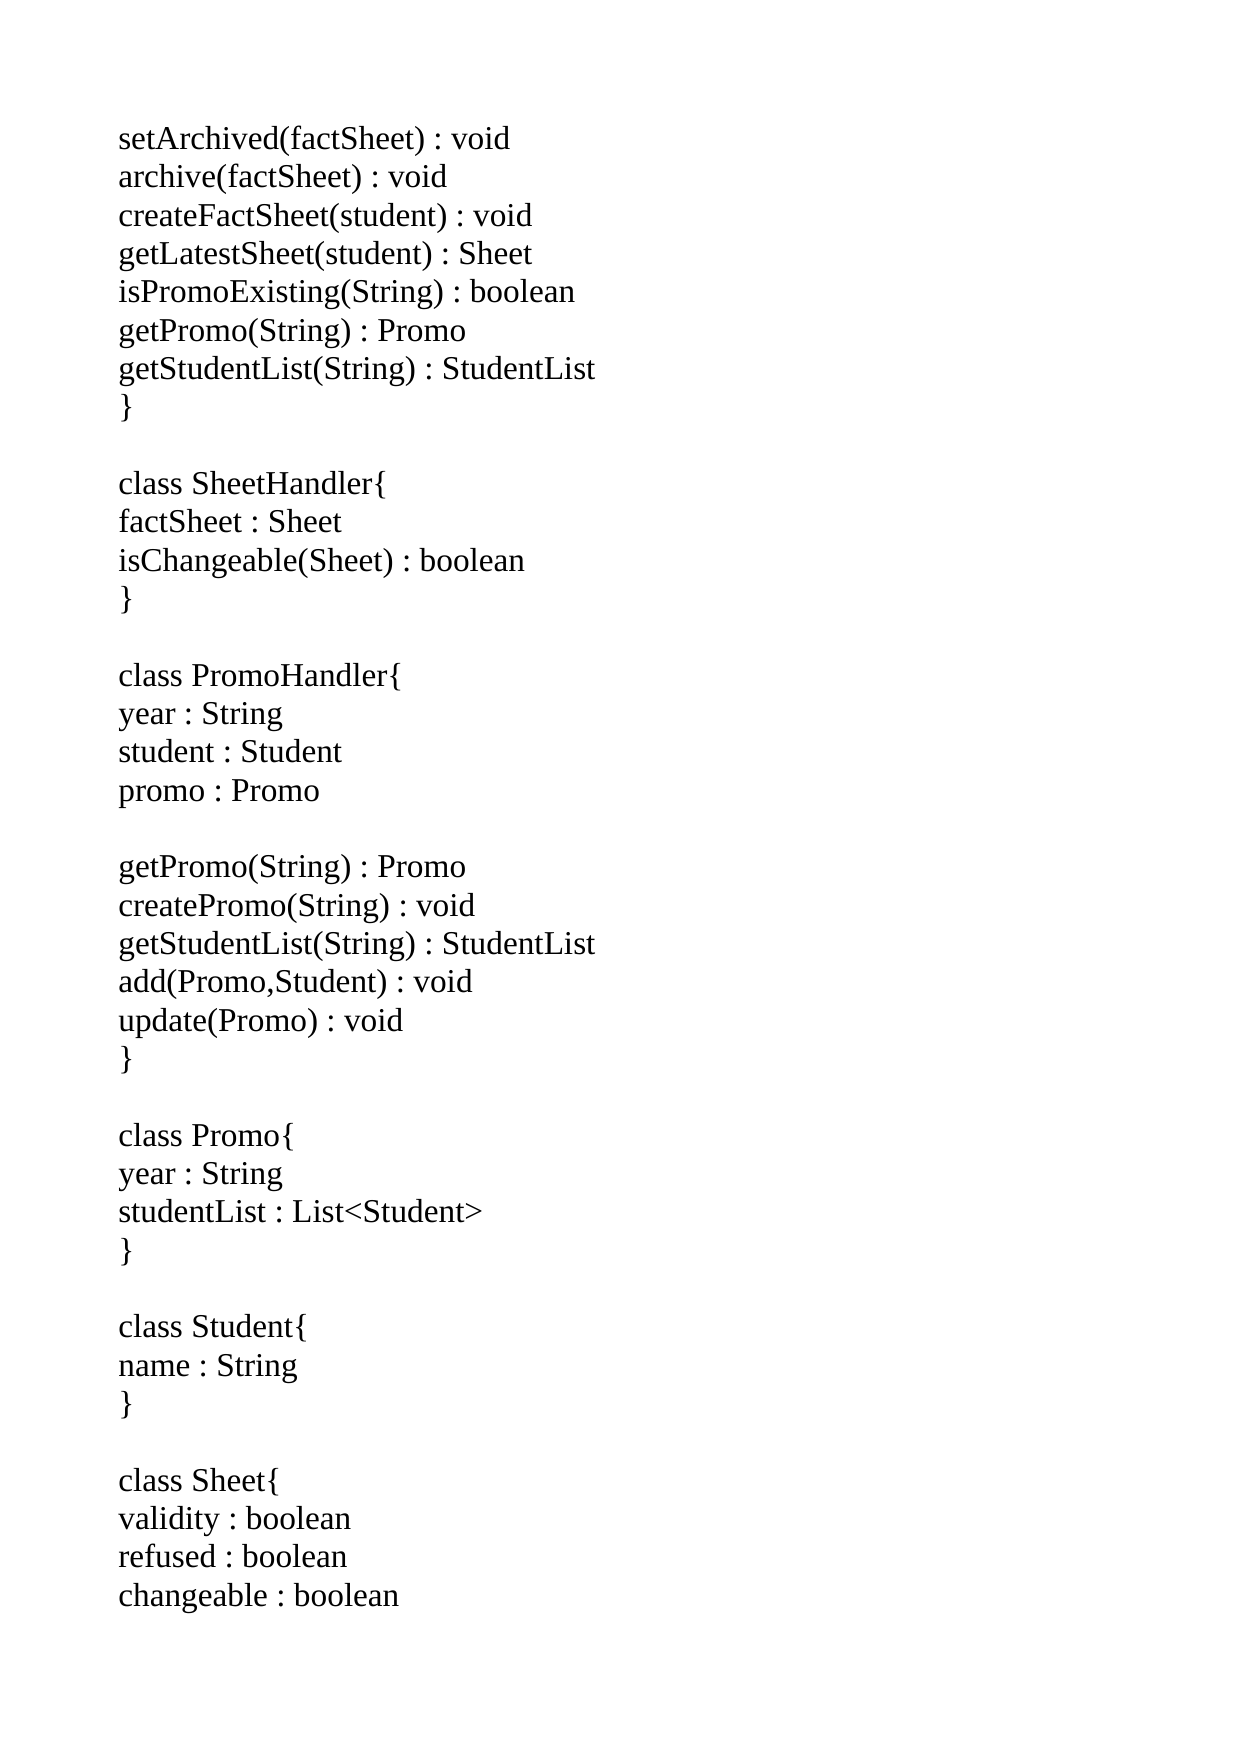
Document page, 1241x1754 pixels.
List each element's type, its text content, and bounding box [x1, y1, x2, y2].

text } [118, 578, 1122, 616]
text year : String [118, 1153, 1122, 1191]
text getPromo(String) : Promo [118, 310, 1122, 348]
text setArchived(factSheet) : void [118, 118, 1122, 156]
text } [118, 1230, 1122, 1268]
text class Student{ [118, 1306, 1122, 1345]
text isPromoExisting(String) : boolean [118, 271, 1122, 310]
text getStudentList(String) : StudentList [118, 348, 1122, 386]
text studentList : List<Student> [118, 1191, 1122, 1230]
text getPromo(String) : Promo [118, 846, 1122, 885]
text refused : boolean [118, 1536, 1122, 1575]
text changeable : boolean [118, 1575, 1122, 1613]
text createPromo(String) : void [118, 885, 1122, 923]
text year : String [118, 693, 1122, 731]
text } [118, 1038, 1122, 1076]
text update(Promo) : void [118, 1000, 1122, 1038]
text } [118, 386, 1122, 425]
text add(Promo,Student) : void [118, 961, 1122, 1000]
text class SheetHandler{ [118, 463, 1122, 501]
text class Sheet{ [118, 1460, 1122, 1498]
text class Promo{ [118, 1115, 1122, 1153]
text promo : Promo [118, 770, 1122, 808]
text validity : boolean [118, 1498, 1122, 1536]
text getStudentList(String) : StudentList [118, 923, 1122, 961]
text archive(factSheet) : void [118, 156, 1122, 195]
text name : String [118, 1345, 1122, 1383]
text class PromoHandler{ [118, 655, 1122, 693]
text createFactSheet(student) : void [118, 195, 1122, 233]
text student : Student [118, 731, 1122, 770]
text isChangeable(Sheet) : boolean [118, 540, 1122, 578]
text getLatestSheet(student) : Sheet [118, 233, 1122, 271]
text factSheet : Sheet [118, 501, 1122, 540]
text } [118, 1383, 1122, 1421]
